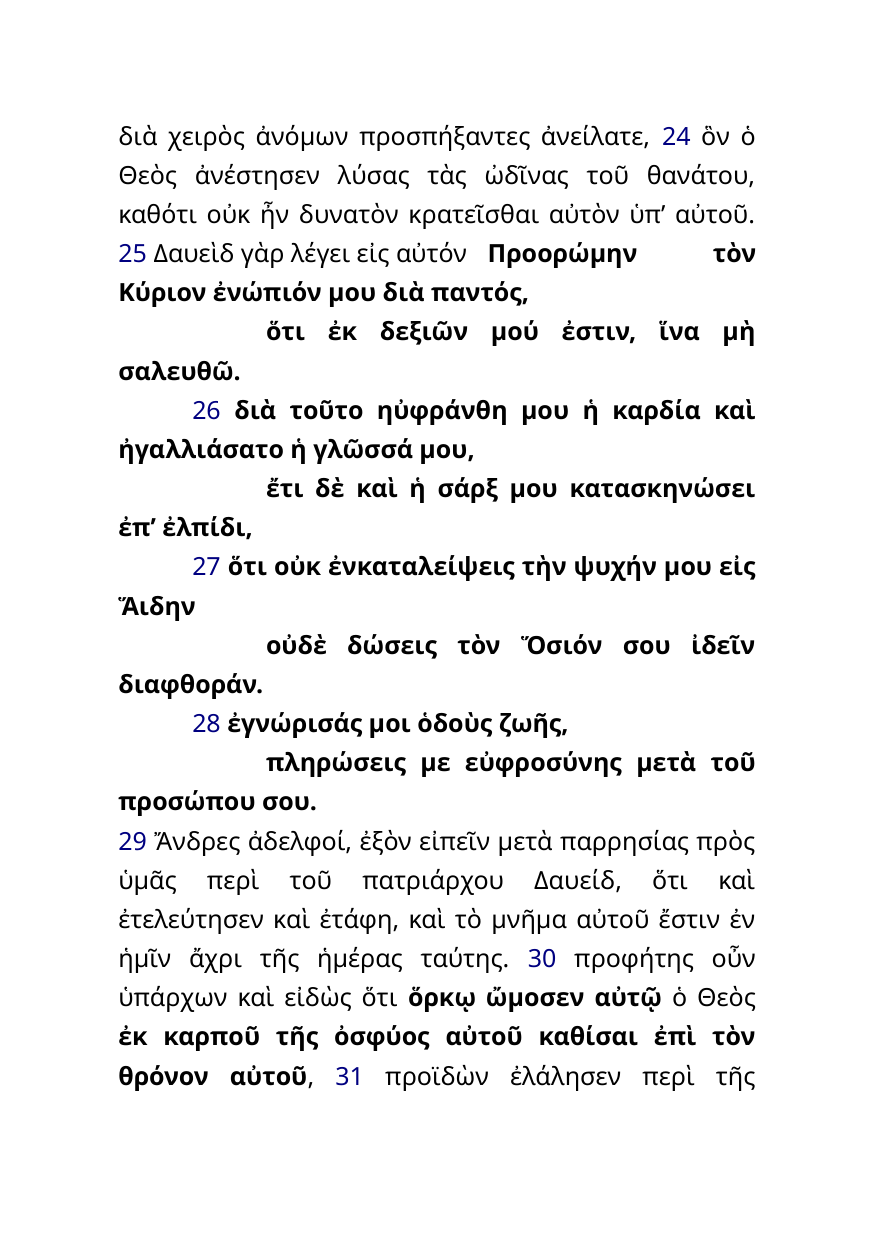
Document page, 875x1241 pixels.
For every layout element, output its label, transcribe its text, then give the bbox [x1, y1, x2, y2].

text οὐδὲ δώσεις τὸν Ὅσιόν σου ἰδεῖν διαφθοράν. [118, 627, 756, 701]
text ἔτι δὲ καὶ ἡ σάρξ μου κατασκηνώσει ἐπ’ ἐλπίδι, [118, 471, 756, 544]
text διὰ χειρὸς ἀνόμων προσπήξαντες ἀνείλατε, 24 ὃν ὁ Θεὸς ἀνέστησεν λύσας τὰς ὠδῖνας τοῦ θανάτου, καθότι οὐκ ἦν δυνατὸν κρατεῖσθαι αὐτὸν ὑπ’ αὐτοῦ. 25 Δαυεὶδ γὰρ λέγει εἰς αὐτόν Προορώμην τὸν Κύριον ἐνώπιόν μου διὰ παντός, [118, 118, 756, 309]
text 29 Ἄνδρες ἀδελφοί, ἐξὸν εἰπεῖν μετὰ παρρησίας πρὸς ὑμᾶς περὶ τοῦ πατριάρχου Δαυείδ, ὅτι καὶ ἐτελεύτησεν καὶ ἐτάφη, καὶ τὸ μνῆμα αὐτοῦ ἔστιν ἐν ἡμῖν ἄχρι τῆς ἡμέρας ταύτης. 30 προφήτης οὖν ὑπάρχων καὶ εἰδὼς ὅτι ὅρκῳ ὤμοσεν αὐτῷ ὁ Θεὸς ἐκ καρποῦ τῆς ὀσφύος αὐτοῦ καθίσαι ἐπὶ τὸν θρόνον αὐτοῦ, 31 προϊδὼν ἐλάλησεν περὶ τῆς [118, 823, 756, 1092]
text ὅτι ἐκ δεξιῶν μού ἐστιν, ἵνα μὴ σαλευθῶ. [118, 314, 756, 387]
text 26 διὰ τοῦτο ηὐφράνθη μου ἡ καρδία καὶ ἠγαλλιάσατο ἡ γλῶσσά μου, [118, 392, 756, 466]
text 28 ἐγνώρισάς μοι ὁδοὺς ζωῆς, [118, 706, 756, 740]
text 27 ὅτι οὐκ ἐνκαταλείψεις τὴν ψυχήν μου εἰς Ἅιδην [118, 549, 756, 622]
text πληρώσεις με εὐφροσύνης μετὰ τοῦ προσώπου σου. [118, 745, 756, 818]
